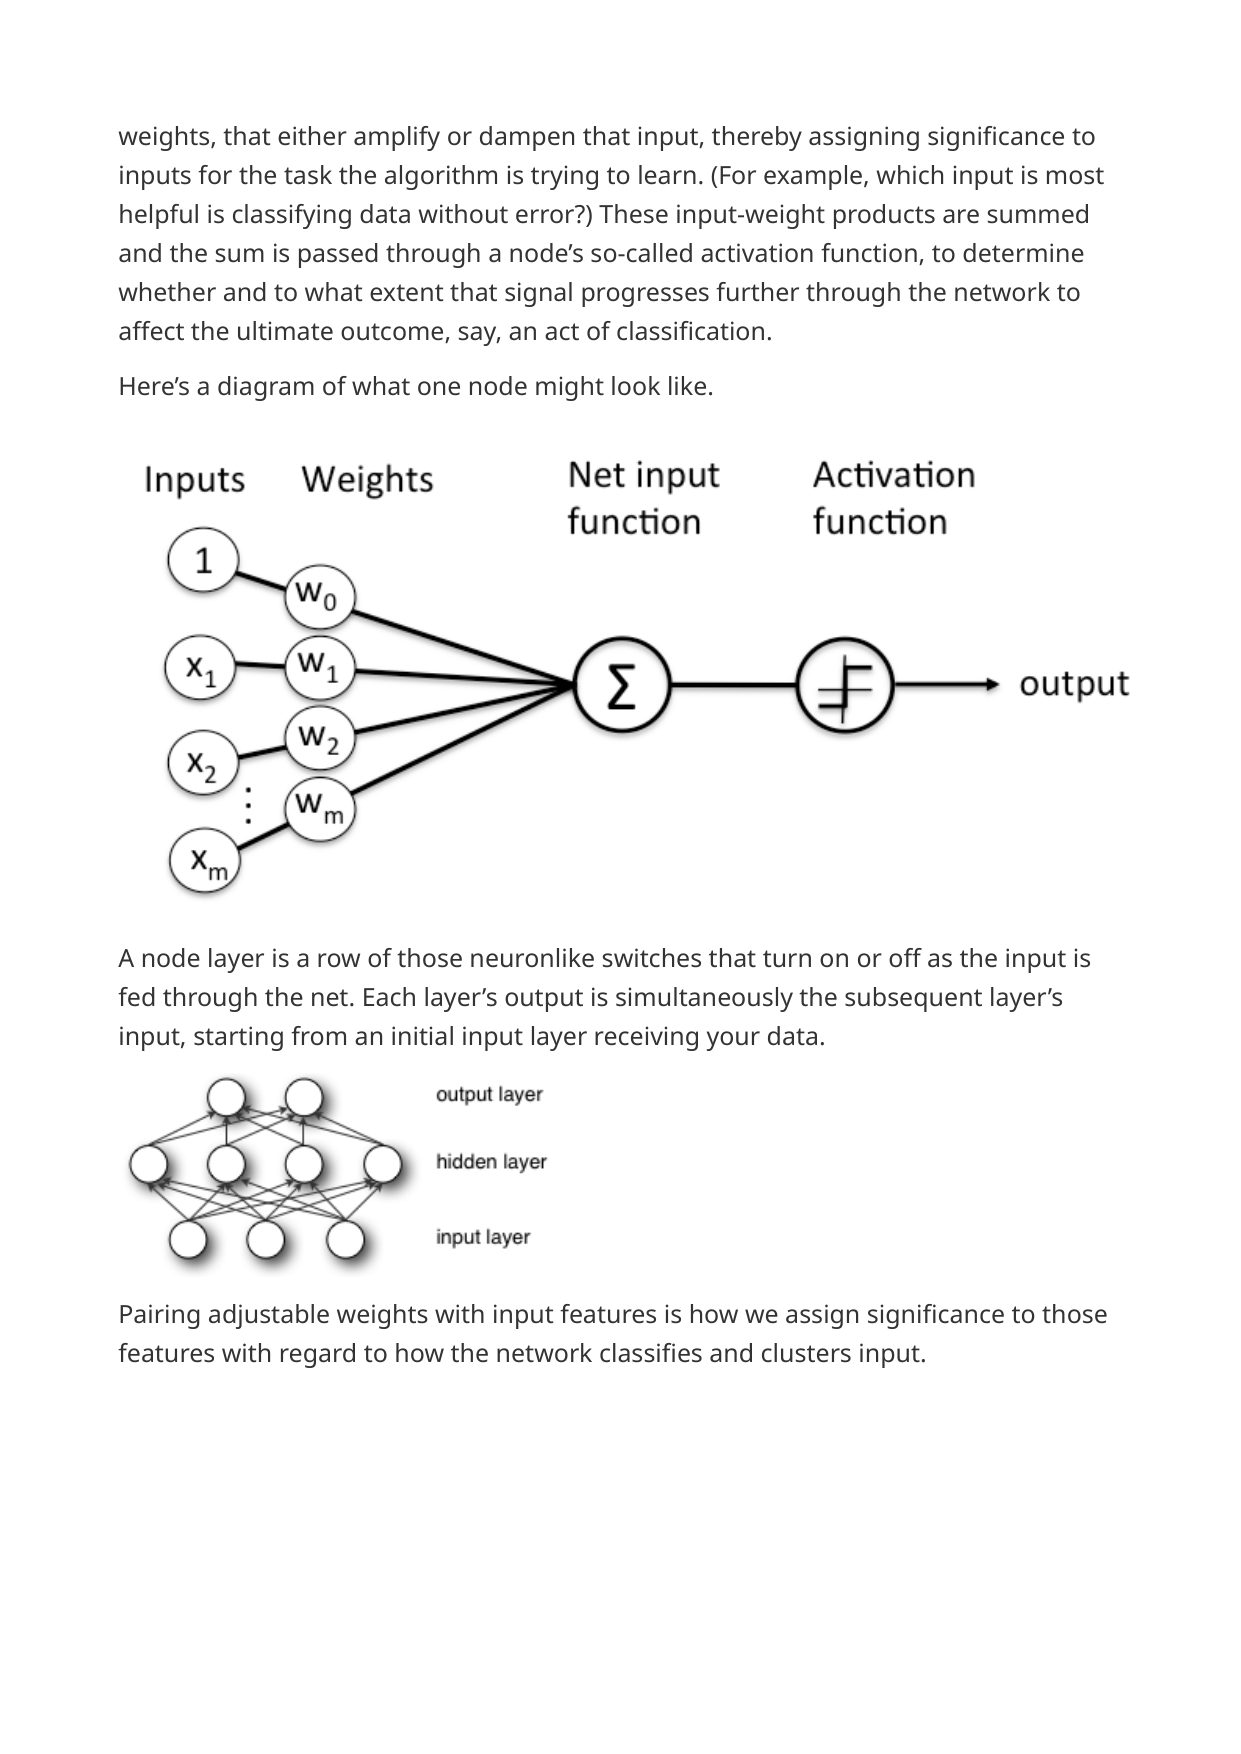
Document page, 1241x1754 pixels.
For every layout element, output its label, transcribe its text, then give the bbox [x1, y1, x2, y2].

text Here’s a diagram of what one node might look like. [118, 369, 1122, 403]
picture [118, 1073, 564, 1277]
picture [118, 423, 1142, 921]
text weights, that either amplify or dampen that input, thereby assigning significance to inputs for the task the algorithm is trying to learn. (For example, which input is most helpful is classifying data without error?) These input-weight products are summed and the sum is passed through a node’s so-called activation function, to determine whether and to what extent that signal progresses further through the network to affect the ultimate outcome, say, an act of classification. [118, 118, 1122, 348]
text Pairing adjustable weights with input features is how we assign significance to those features with regard to how the network classifies and clusters input. [118, 1296, 1122, 1370]
text A node layer is a row of those neuronlike switches that turn on or off as the input is fed through the net. Each layer’s output is simultaneously the subsequent layer’s input, starting from an initial input layer receiving your data. [118, 940, 1122, 1053]
